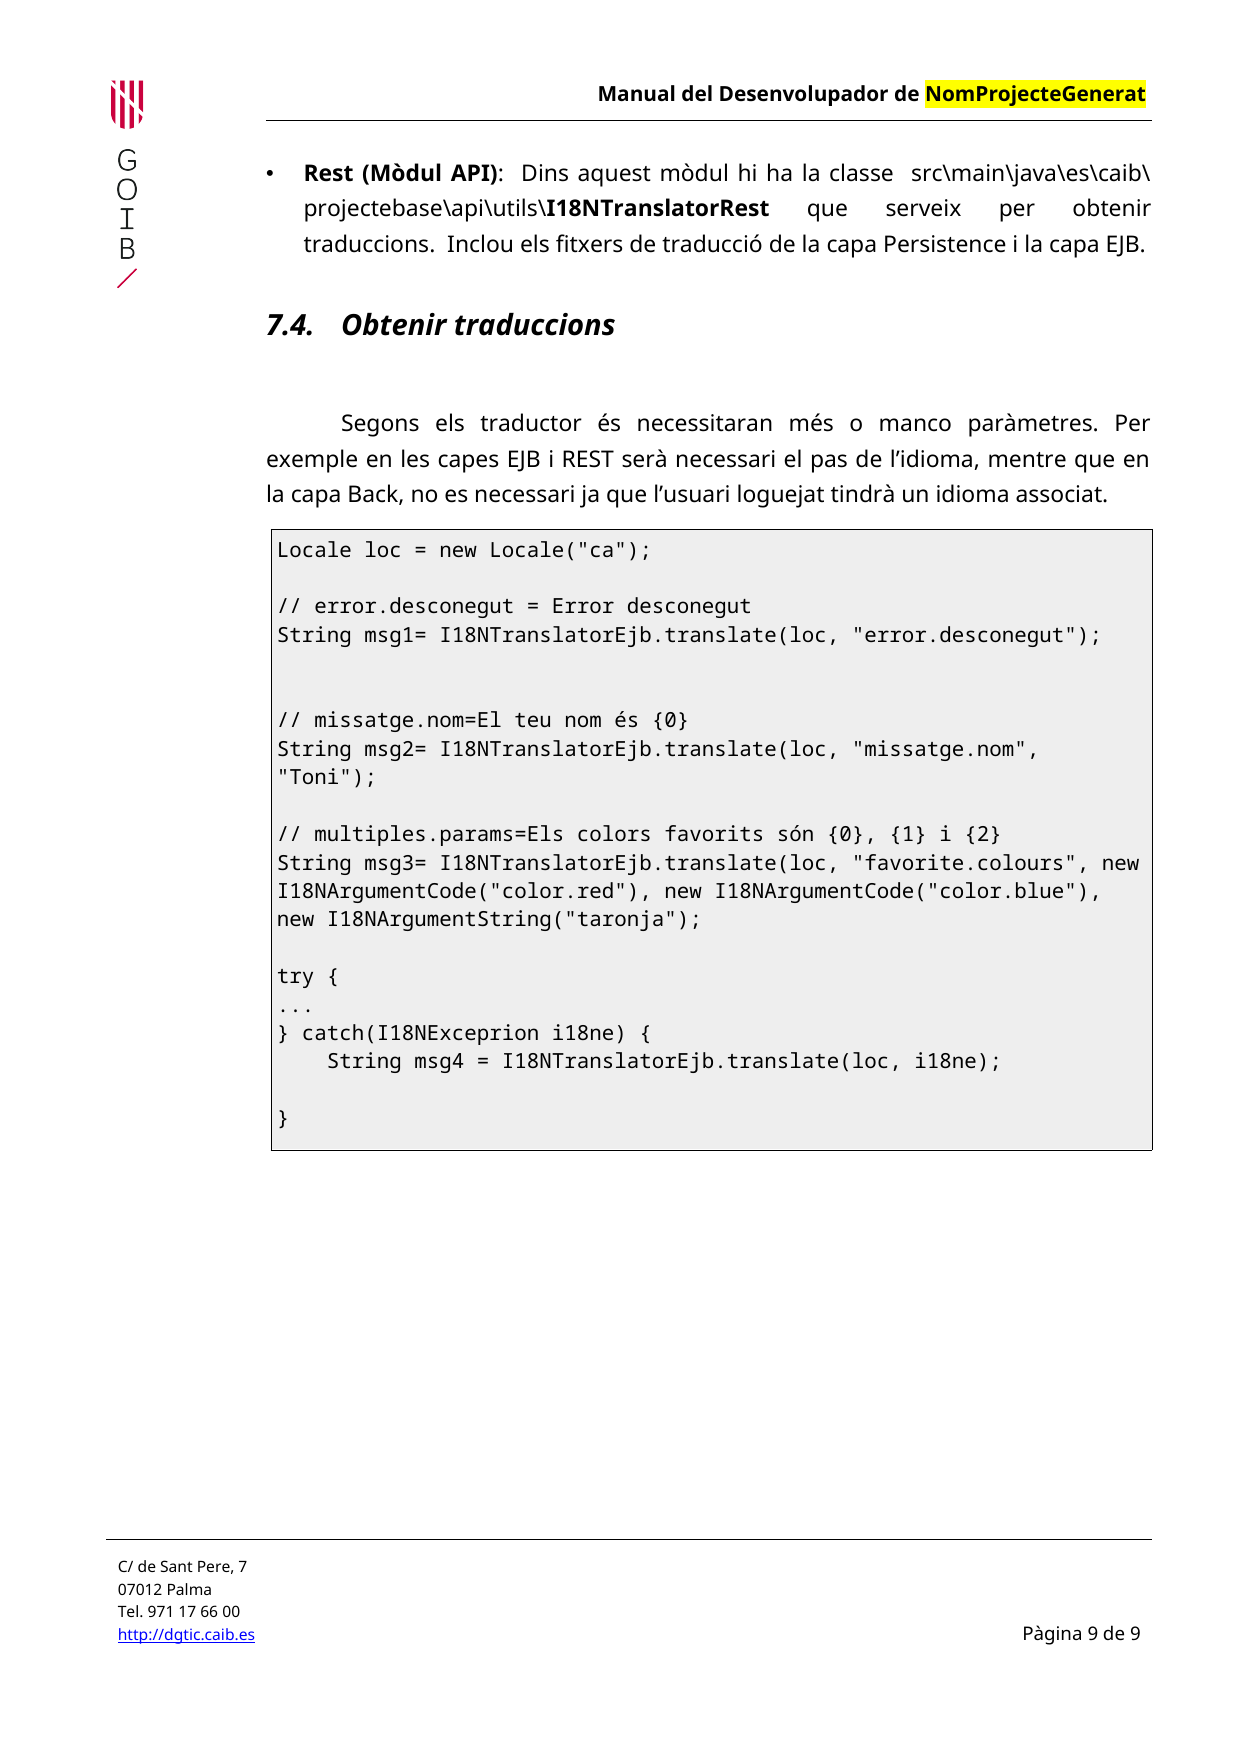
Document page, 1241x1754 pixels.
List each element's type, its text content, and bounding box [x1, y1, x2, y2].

list Rest (Mòdul API): Dins aquest mòdul hi ha la classe src\main\java\es\caib\projectebase\api\utils\I18NTranslatorRest que serveix per obtenir traduccions. Inclou els fitxers de traducció de la capa Persistence i la capa EJB. [266, 156, 1152, 259]
picture [82, 57, 172, 319]
subtitle Obtenir traduccions [266, 304, 1152, 343]
table_header Locale loc = new Locale("ca"); // error.desconegut = Error desconegut String msg1= I18NTranslatorEjb.translate(loc, "error.desconegut"); // missatge.nom=El teu nom és {0} String msg2= I18NTranslatorEjb.translate(loc, "missatge.nom", "Toni"); // multiples.params=Els colors favorits són {0}, {1} i {2} String msg3= I18NTranslatorEjb.translate(loc, "favorite.colours", new I18NArgumentCode("color.red"), new I18NArgumentCode("color.blue"), new I18NArgumentString("taronja"); try { ... } catch(I18NExceprion i18ne) { String msg4 = I18NTranslatorEjb.translate(loc, i18ne); } [272, 530, 1152, 1149]
text Segons els traductor és necessitaran més o manco paràmetres. Per exemple en les capes EJB i REST serà necessari el pas de l’idioma, mentre que en la capa Back, no es necessari ja que l’usuari loguejat tindrà un idioma associat. [266, 407, 1152, 510]
